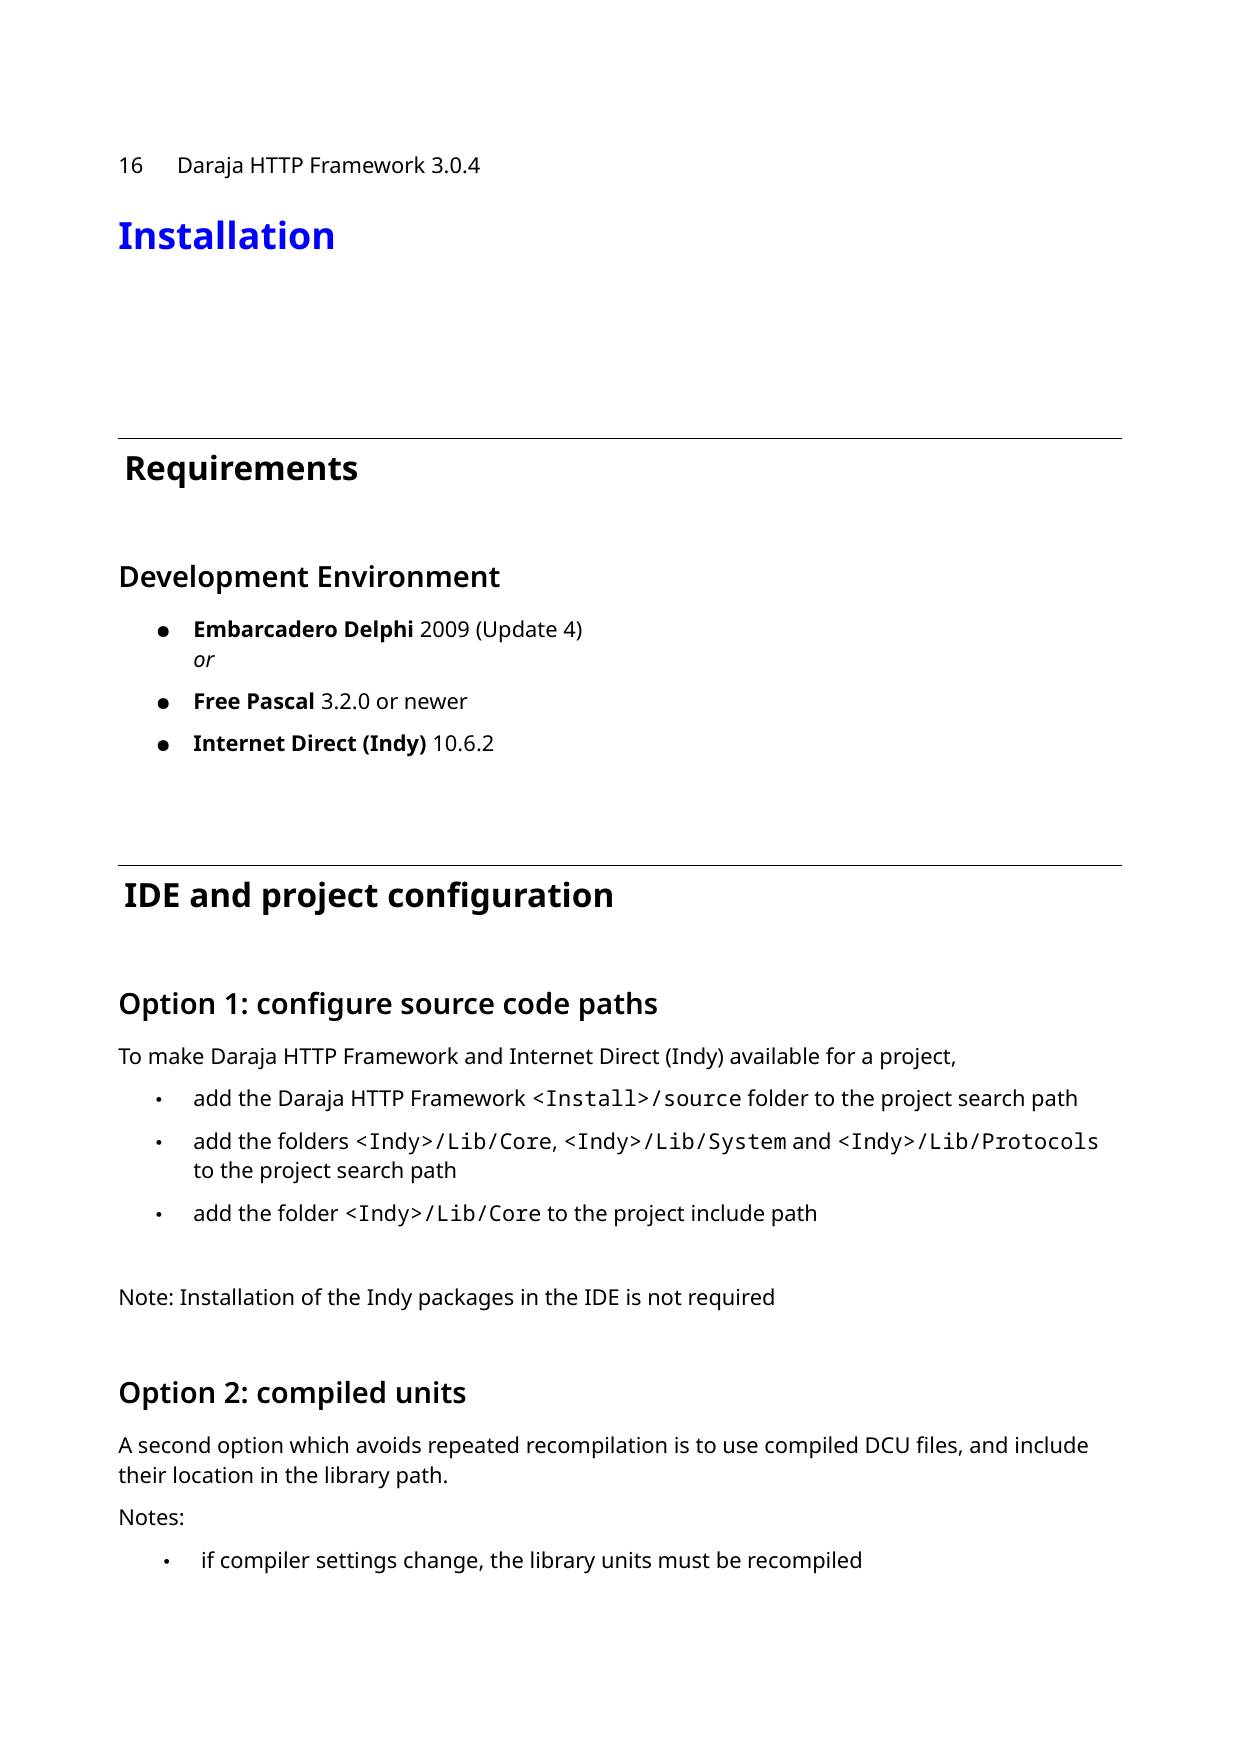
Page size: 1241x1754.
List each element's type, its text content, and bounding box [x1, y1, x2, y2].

list add the Daraja HTTP Framework <Install>/source folder to the project search path [156, 1083, 1122, 1113]
list Embarcadero Delphi 2009 (Update 4) or [156, 614, 1122, 674]
list add the folders <Indy>/Lib/Core, <Indy>/Lib/System and <Indy>/Lib/Protocols to the project search path [156, 1126, 1122, 1185]
subtitle Option 2: compiled units [118, 1372, 1122, 1412]
subtitle Development Environment [118, 556, 1122, 596]
list Internet Direct (Indy) 10.6.2 [156, 728, 1122, 758]
text Notes: [118, 1502, 1122, 1532]
subtitle Option 1: configure source code paths [118, 983, 1122, 1023]
text To make Daraja HTTP Framework and Internet Direct (Indy) available for a project, [118, 1041, 1122, 1071]
text Note: Installation of the Indy packages in the IDE is not required [118, 1282, 1122, 1312]
list if compiler settings change, the library units must be recompiled [163, 1545, 1122, 1574]
subtitle Installation [118, 209, 1122, 260]
text A second option which avoids repeated recompilation is to use compiled DCU files, and include their location in the library path. [118, 1430, 1122, 1490]
list add the folder <Indy>/Lib/Core to the project include path [156, 1198, 1122, 1227]
subtitle IDE and project configuration [118, 866, 1122, 923]
list Free Pascal 3.2.0 or newer [156, 686, 1122, 716]
subtitle Requirements [118, 439, 1122, 496]
